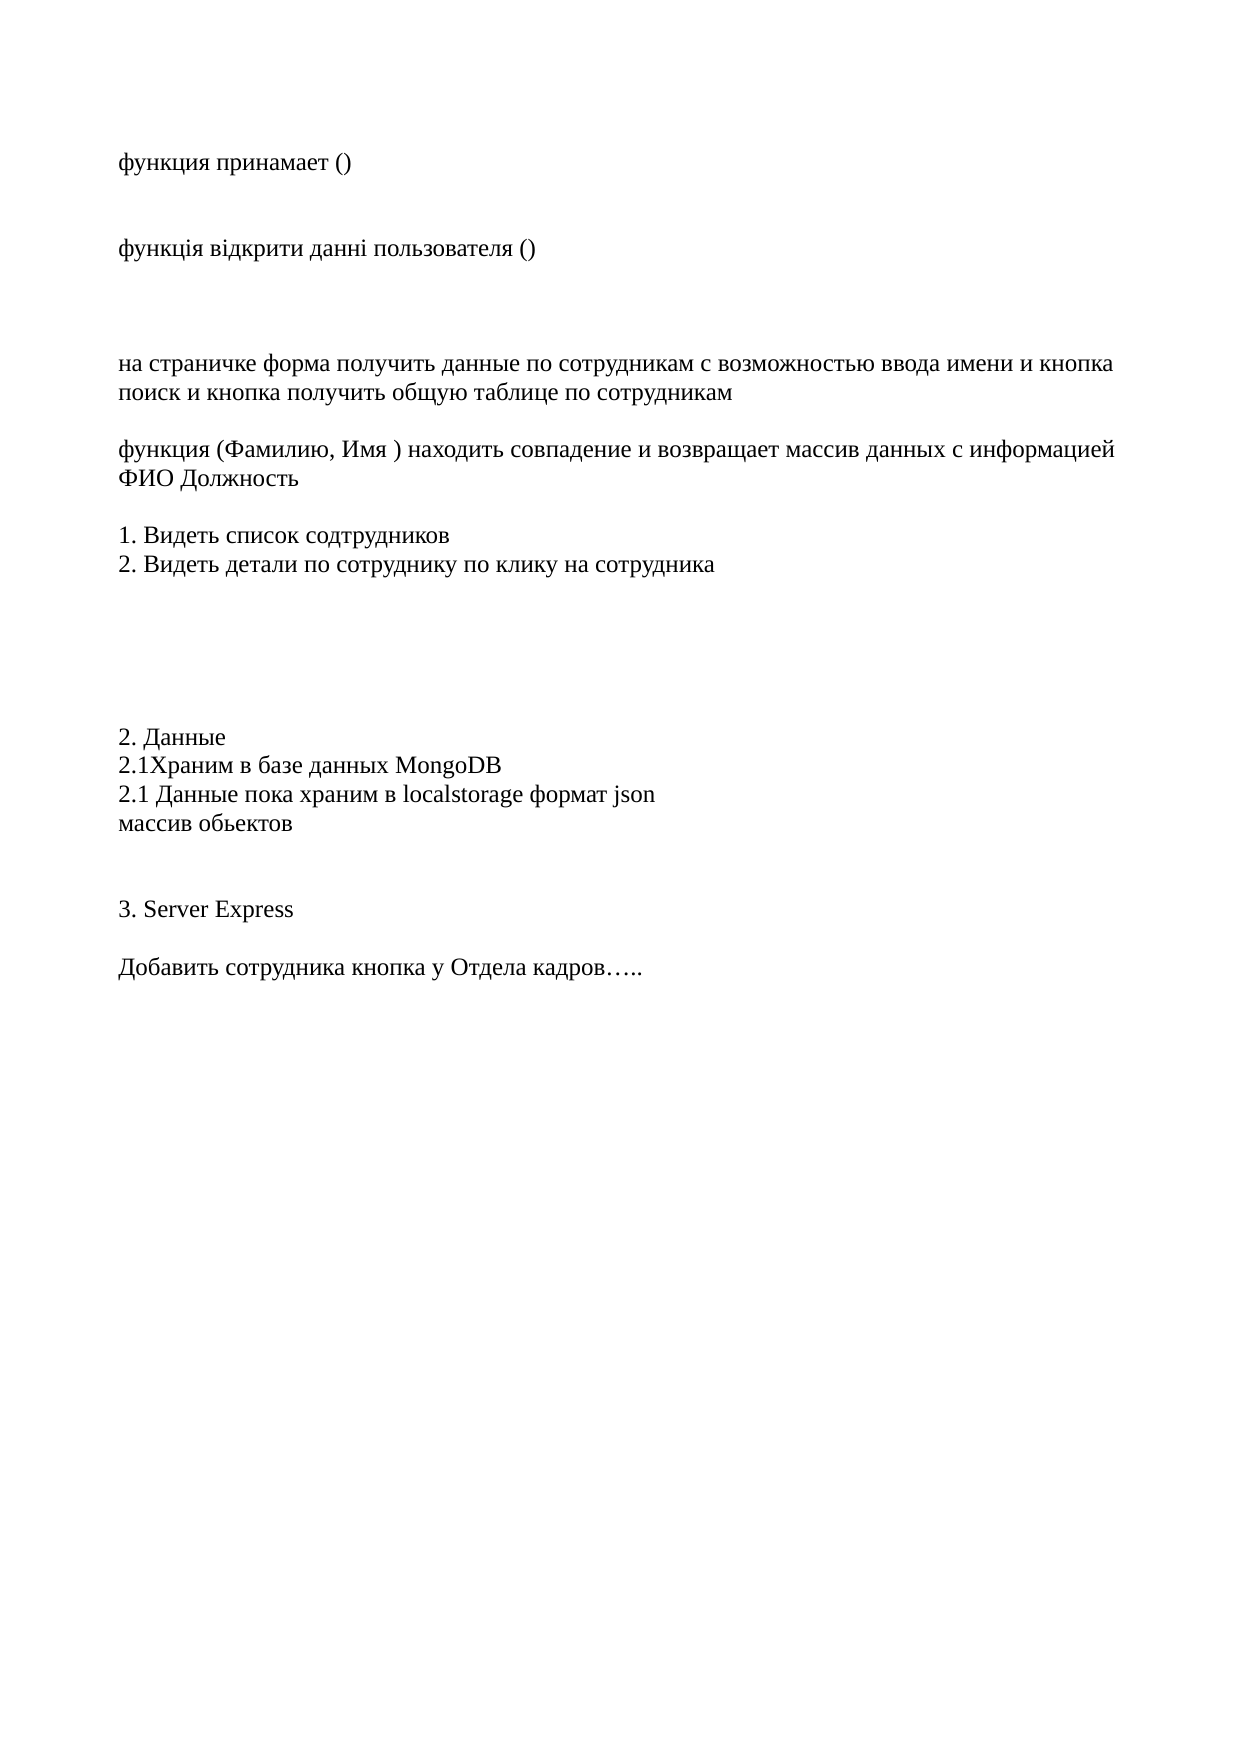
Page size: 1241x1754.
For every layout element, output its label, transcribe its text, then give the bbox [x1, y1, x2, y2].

text 2.1Храним в базе данных MongoDB [118, 751, 1122, 779]
text Добавить сотрудника кнопка у Отдела кадров….. [118, 952, 1122, 981]
text 1. Видеть список содтрудников [118, 521, 1122, 549]
text 3. Server Express [118, 894, 1122, 923]
text 2. Видеть детали по сотруднику по клику на сотрудника [118, 549, 1122, 578]
text массив обьектов [118, 808, 1122, 837]
text на страничке форма получить данные по сотрудникам с возможностью ввода имени и кнопка поиск и кнопка получить общую таблице по сотрудникам [118, 348, 1122, 406]
text ФИО Должность [118, 463, 1122, 492]
text функція відкрити данні пользователя () [118, 233, 1122, 262]
text функция принамает () [118, 147, 1122, 176]
text функция (Фамилию, Имя ) находить совпадение и возвращает массив данных с информацией [118, 434, 1122, 463]
text 2.1 Данные пока храним в localstorage формат json [118, 779, 1122, 808]
text 2. Данные [118, 722, 1122, 751]
